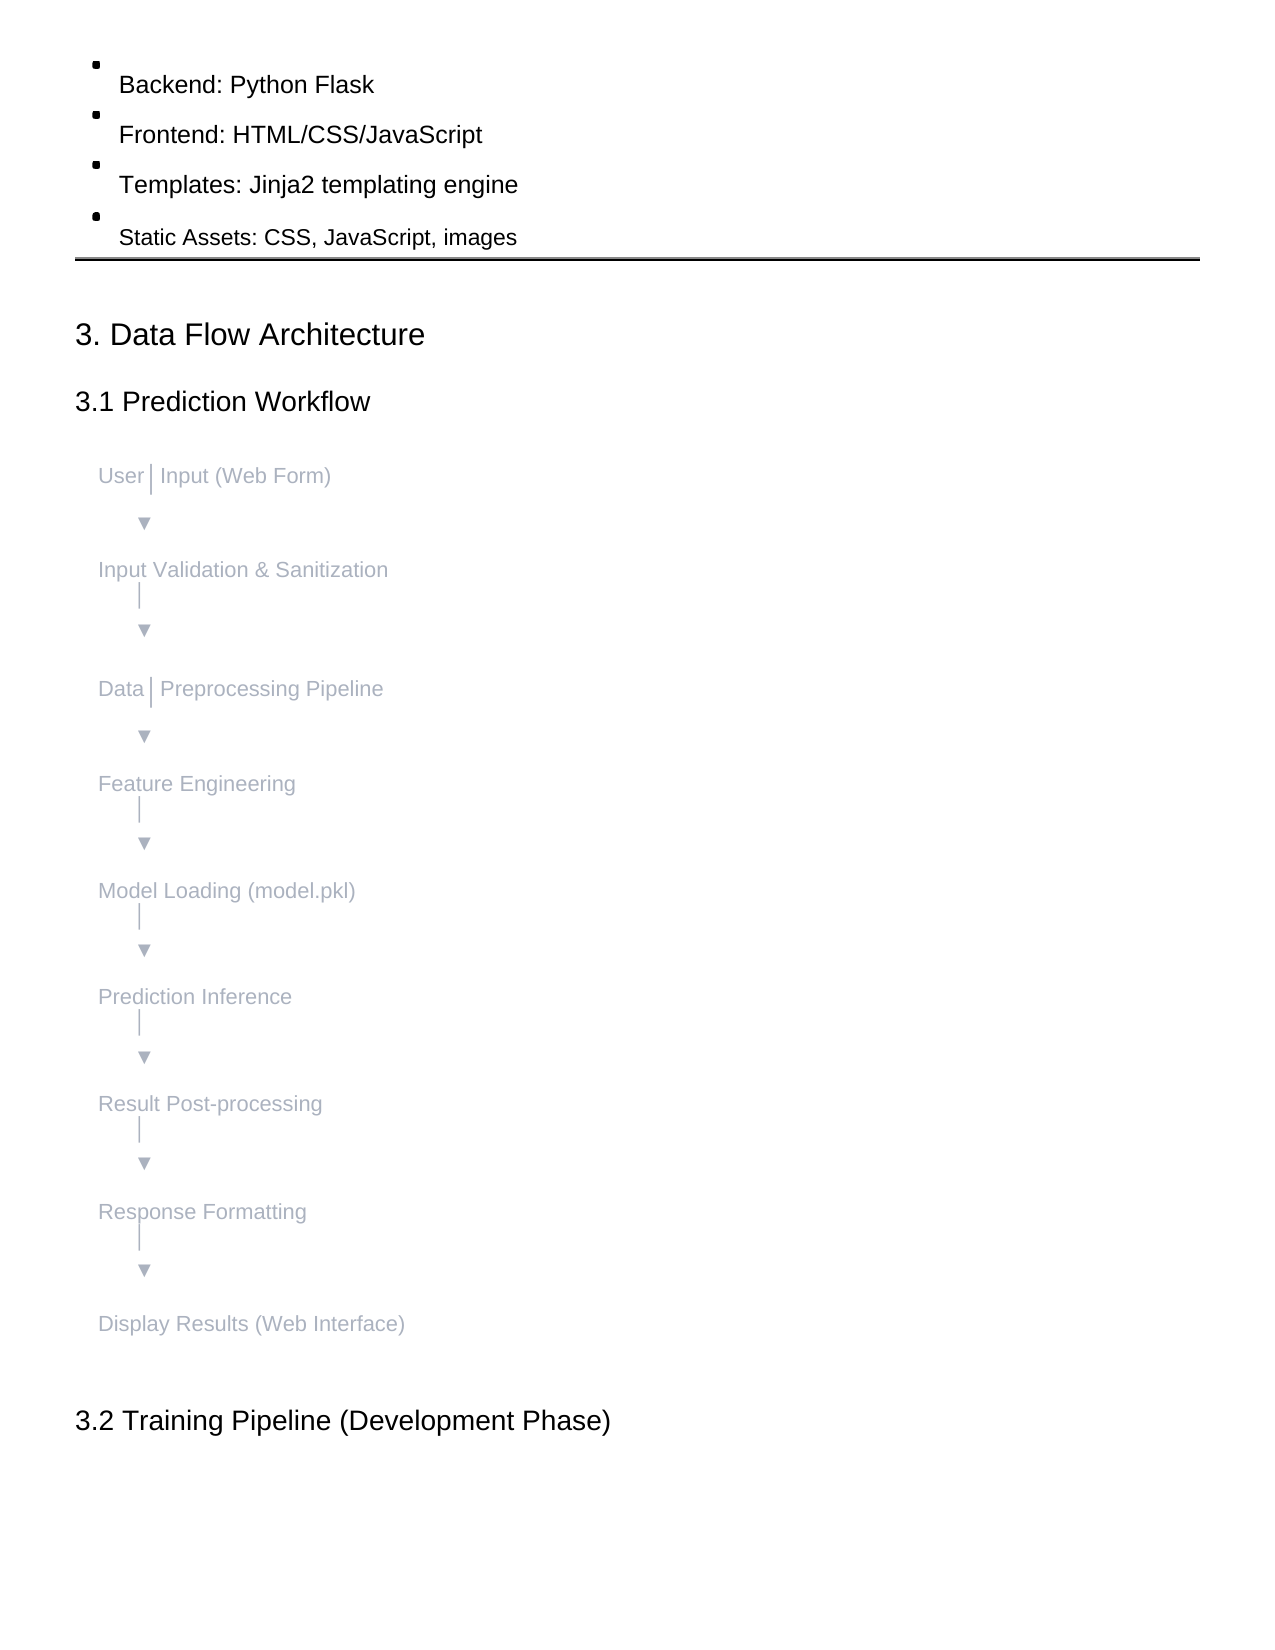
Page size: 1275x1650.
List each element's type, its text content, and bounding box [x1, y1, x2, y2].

text Prediction Inference [98, 984, 1125, 1009]
text │ [140, 1116, 1125, 1141]
text ▼ [133, 1150, 1125, 1176]
text │ [140, 582, 1125, 607]
text 3.2 Training Pipeline (Development Phase) [75, 1404, 1125, 1436]
picture [92, 212, 100, 221]
text │ [133, 903, 138, 928]
text Display Results (Web Interface) [98, 1311, 1125, 1336]
text Backend: Python Flask [119, 70, 1125, 98]
text Frontend: HTML/CSS/JavaScript [119, 120, 1125, 148]
text Static Assets: CSS, JavaScript, images [119, 224, 1125, 250]
text Result Post-processing [98, 1091, 1125, 1116]
text 3. Data Flow Architecture [75, 316, 1125, 352]
text ▼ [133, 723, 1125, 748]
text │ [140, 903, 1125, 928]
text │ [133, 796, 138, 822]
text │ [140, 1009, 1125, 1034]
text ▼ [133, 1257, 1125, 1282]
text │ [133, 1224, 138, 1249]
text Templates: Jinja2 templating engine [119, 170, 1125, 198]
text Model Loading (model.pkl) [98, 878, 1125, 903]
text ▼ [133, 829, 1125, 854]
text 3.1 Prediction Workflow [75, 385, 1125, 417]
text Input Validation & Sanitization [98, 557, 1125, 582]
text User│Input (Web Form) [98, 442, 1125, 492]
text │ [133, 582, 138, 607]
text ▼ [133, 510, 1125, 535]
text ▼ [133, 937, 1125, 963]
picture [92, 161, 100, 169]
picture [75, 257, 1200, 261]
text │ [133, 1116, 138, 1141]
text Feature Engineering [98, 771, 1125, 796]
text │ [140, 1224, 1125, 1249]
text ▼ [133, 1044, 1125, 1069]
text │ [140, 796, 1125, 822]
picture [92, 111, 100, 119]
text ▼ [133, 617, 1125, 642]
text │ [133, 1009, 138, 1034]
text Data│Preprocessing Pipeline [98, 655, 1125, 705]
text Response Formatting [98, 1198, 1125, 1224]
picture [92, 61, 100, 69]
